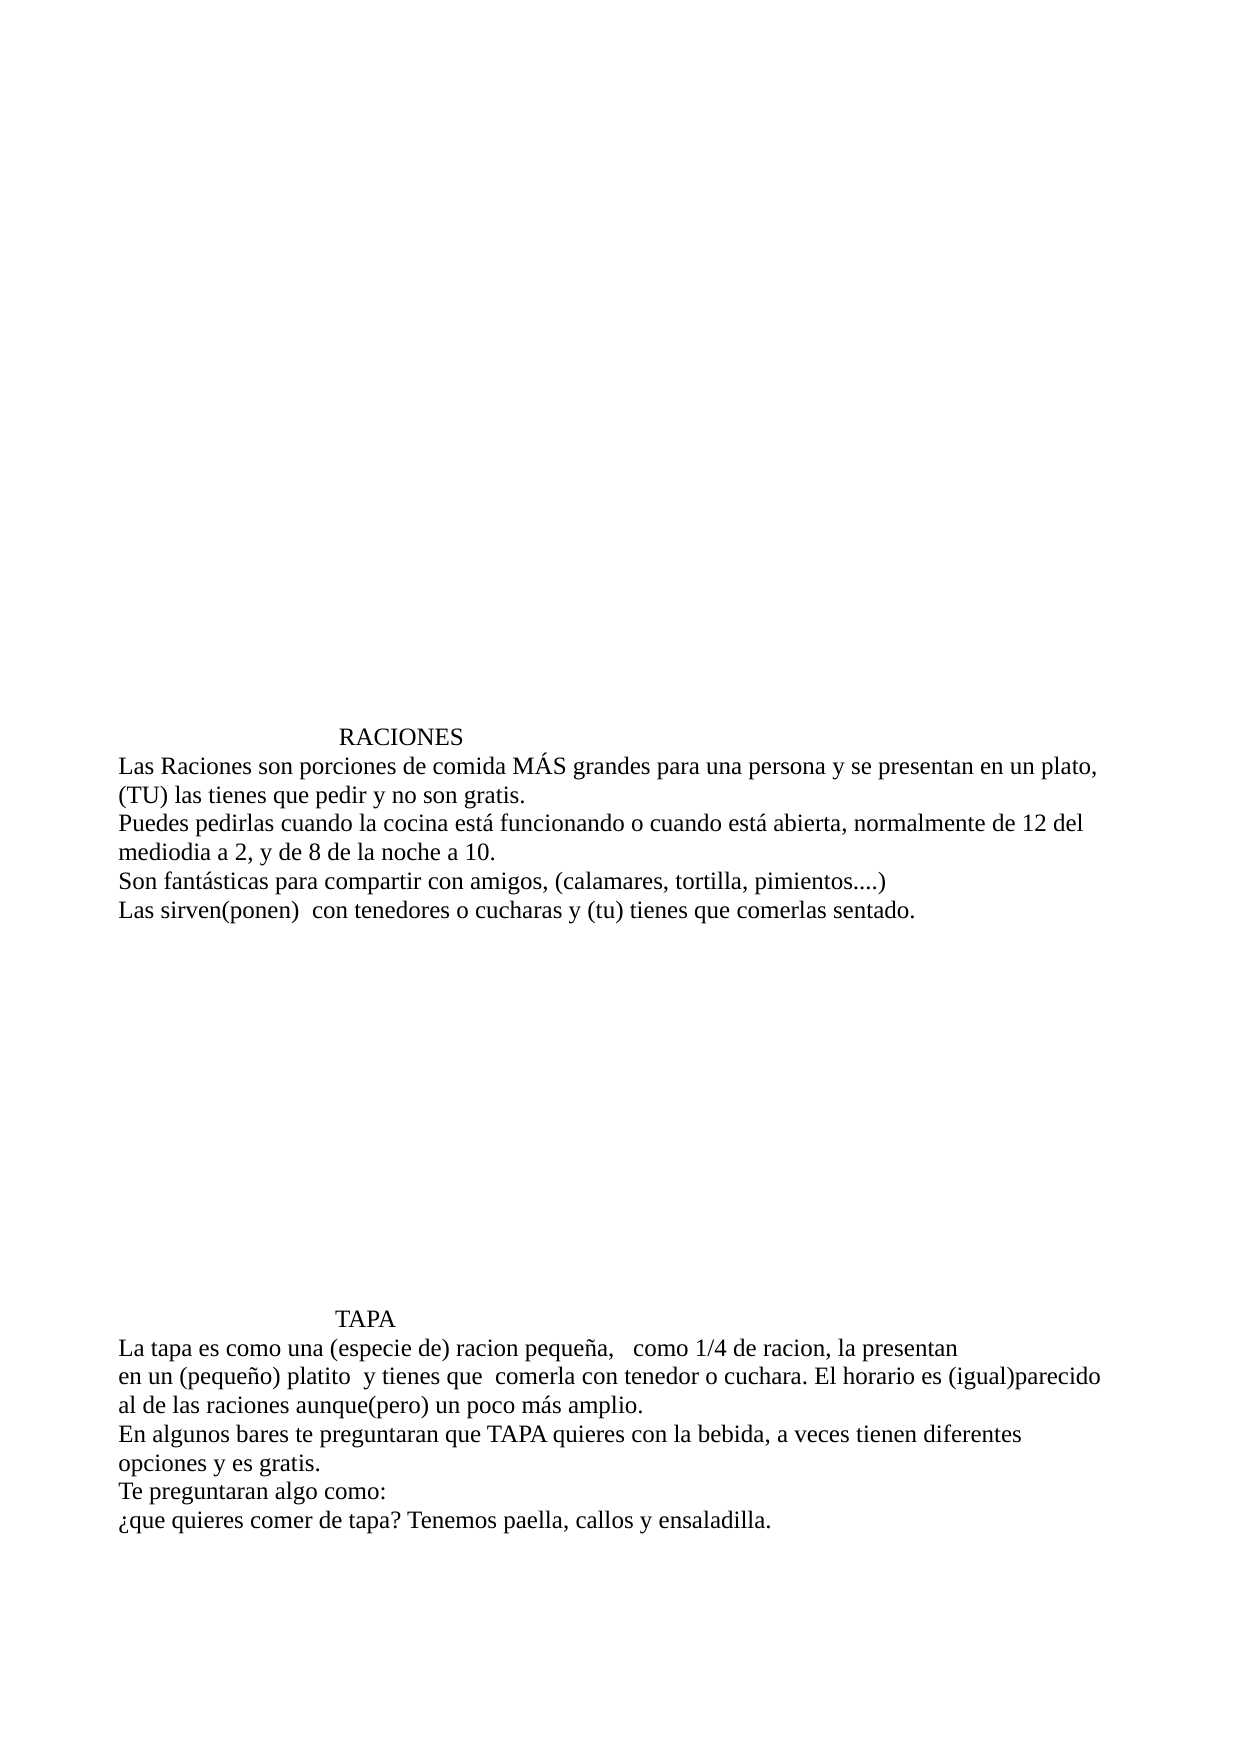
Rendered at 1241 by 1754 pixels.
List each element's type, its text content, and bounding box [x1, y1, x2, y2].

text en un (pequeño) platito y tienes que comerla con tenedor o cuchara. El horario es (igual)parecido al de las raciones aunque(pero) un poco más amplio. [118, 1361, 1122, 1419]
text TAPA [118, 1304, 1122, 1333]
text Te preguntaran algo como: [118, 1476, 1122, 1505]
text ¿que quieres comer de tapa? Tenemos paella, callos y ensaladilla. [118, 1505, 1122, 1534]
text opciones y es gratis. [118, 1448, 1122, 1476]
text Las sirven(ponen) con tenedores o cucharas y (tu) tienes que comerlas sentado. [118, 895, 1122, 923]
text RACIONES [118, 722, 1122, 751]
text En algunos bares te preguntaran que TAPA quieres con la bebida, a veces tienen diferentes [118, 1419, 1122, 1448]
text Las Raciones son porciones de comida MÁS grandes para una persona y se presentan en un plato, (TU) las tienes que pedir y no son gratis. [118, 751, 1122, 808]
text Puedes pedirlas cuando la cocina está funcionando o cuando está abierta, normalmente de 12 del mediodia a 2, y de 8 de la noche a 10. [118, 808, 1122, 866]
text Son fantásticas para compartir con amigos, (calamares, tortilla, pimientos....) [118, 866, 1122, 895]
text La tapa es como una (especie de) racion pequeña, como 1/4 de racion, la presentan [118, 1333, 1122, 1361]
